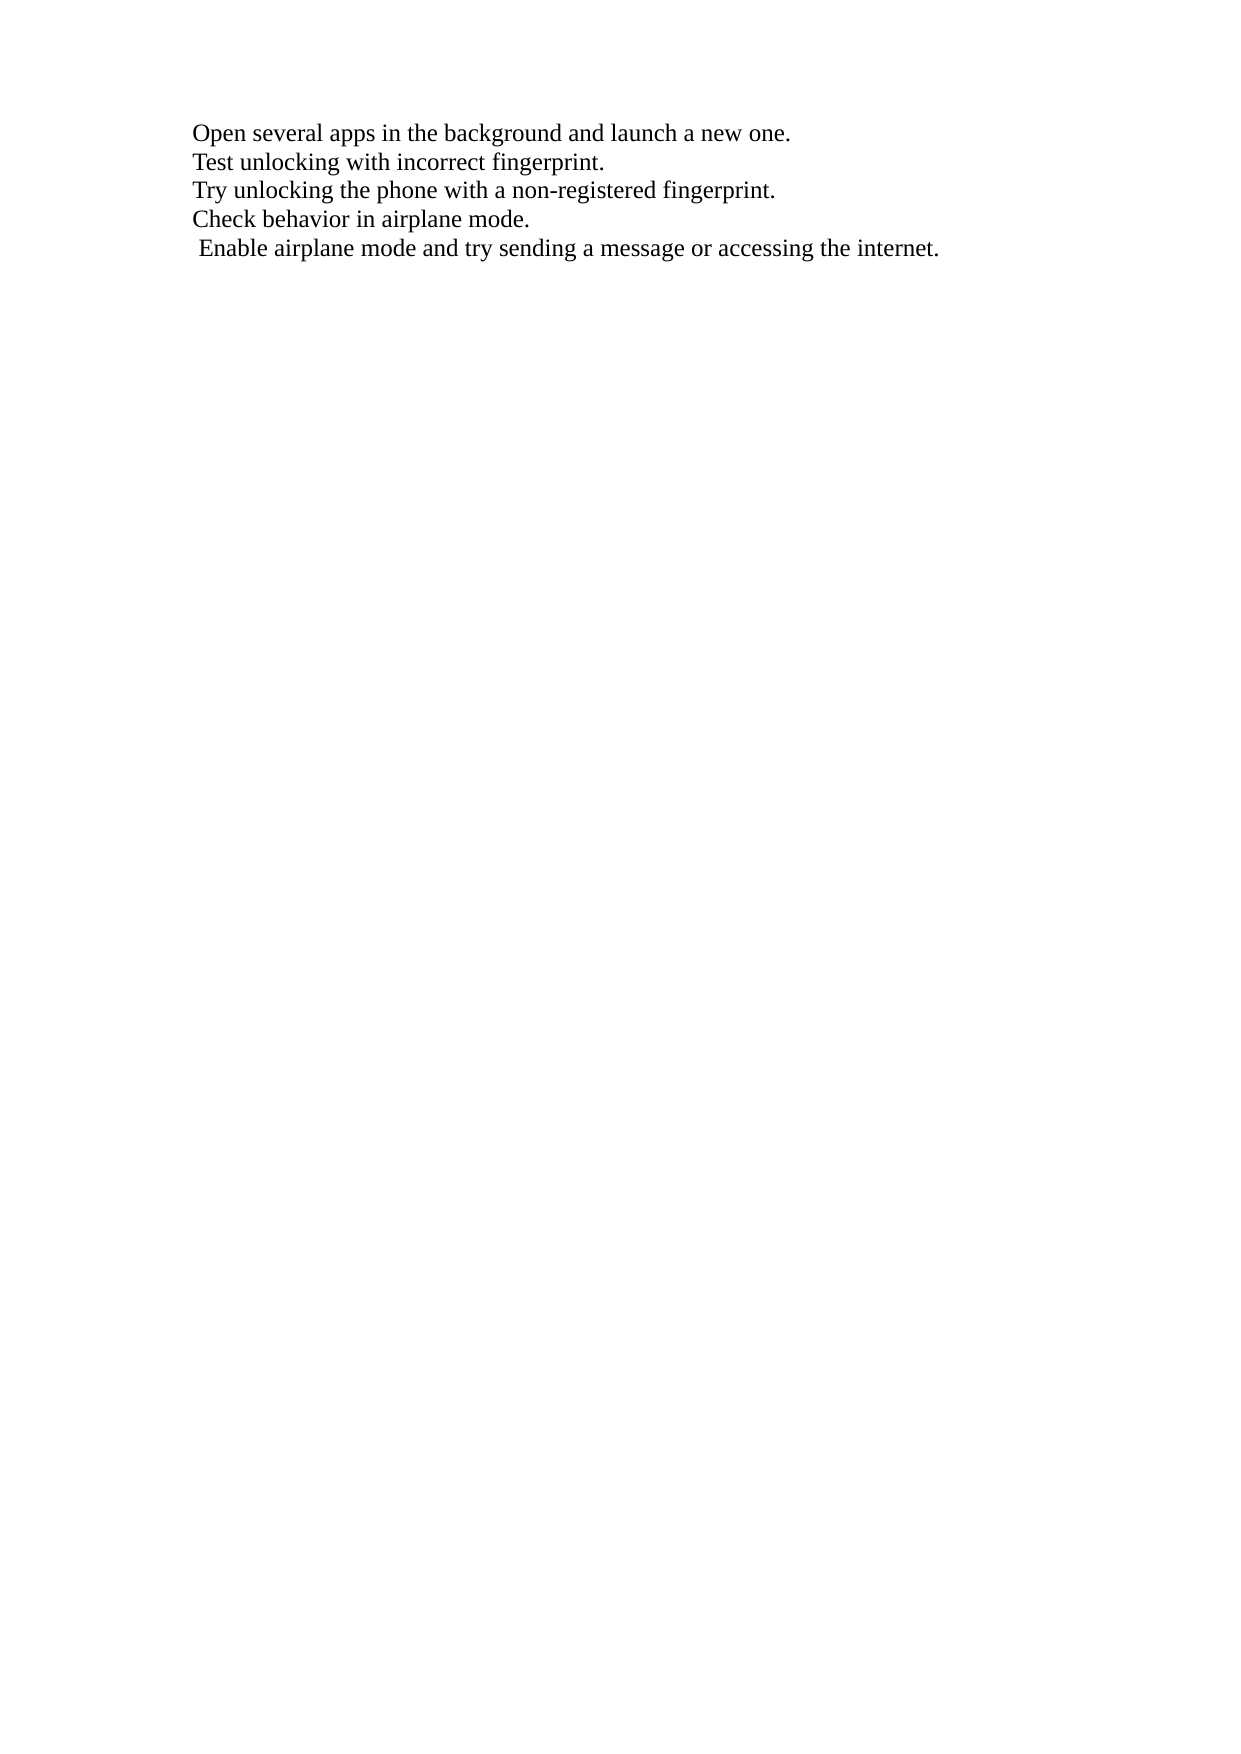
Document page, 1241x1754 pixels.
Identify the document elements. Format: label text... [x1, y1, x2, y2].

text Open several apps in the background and launch a new one. Test unlocking with incorrect fingerprint. Try unlocking the phone with a non-registered fingerprint. Check behavior in airplane mode. Enable airplane mode and try sending a message or accessing the internet. [118, 118, 1122, 319]
